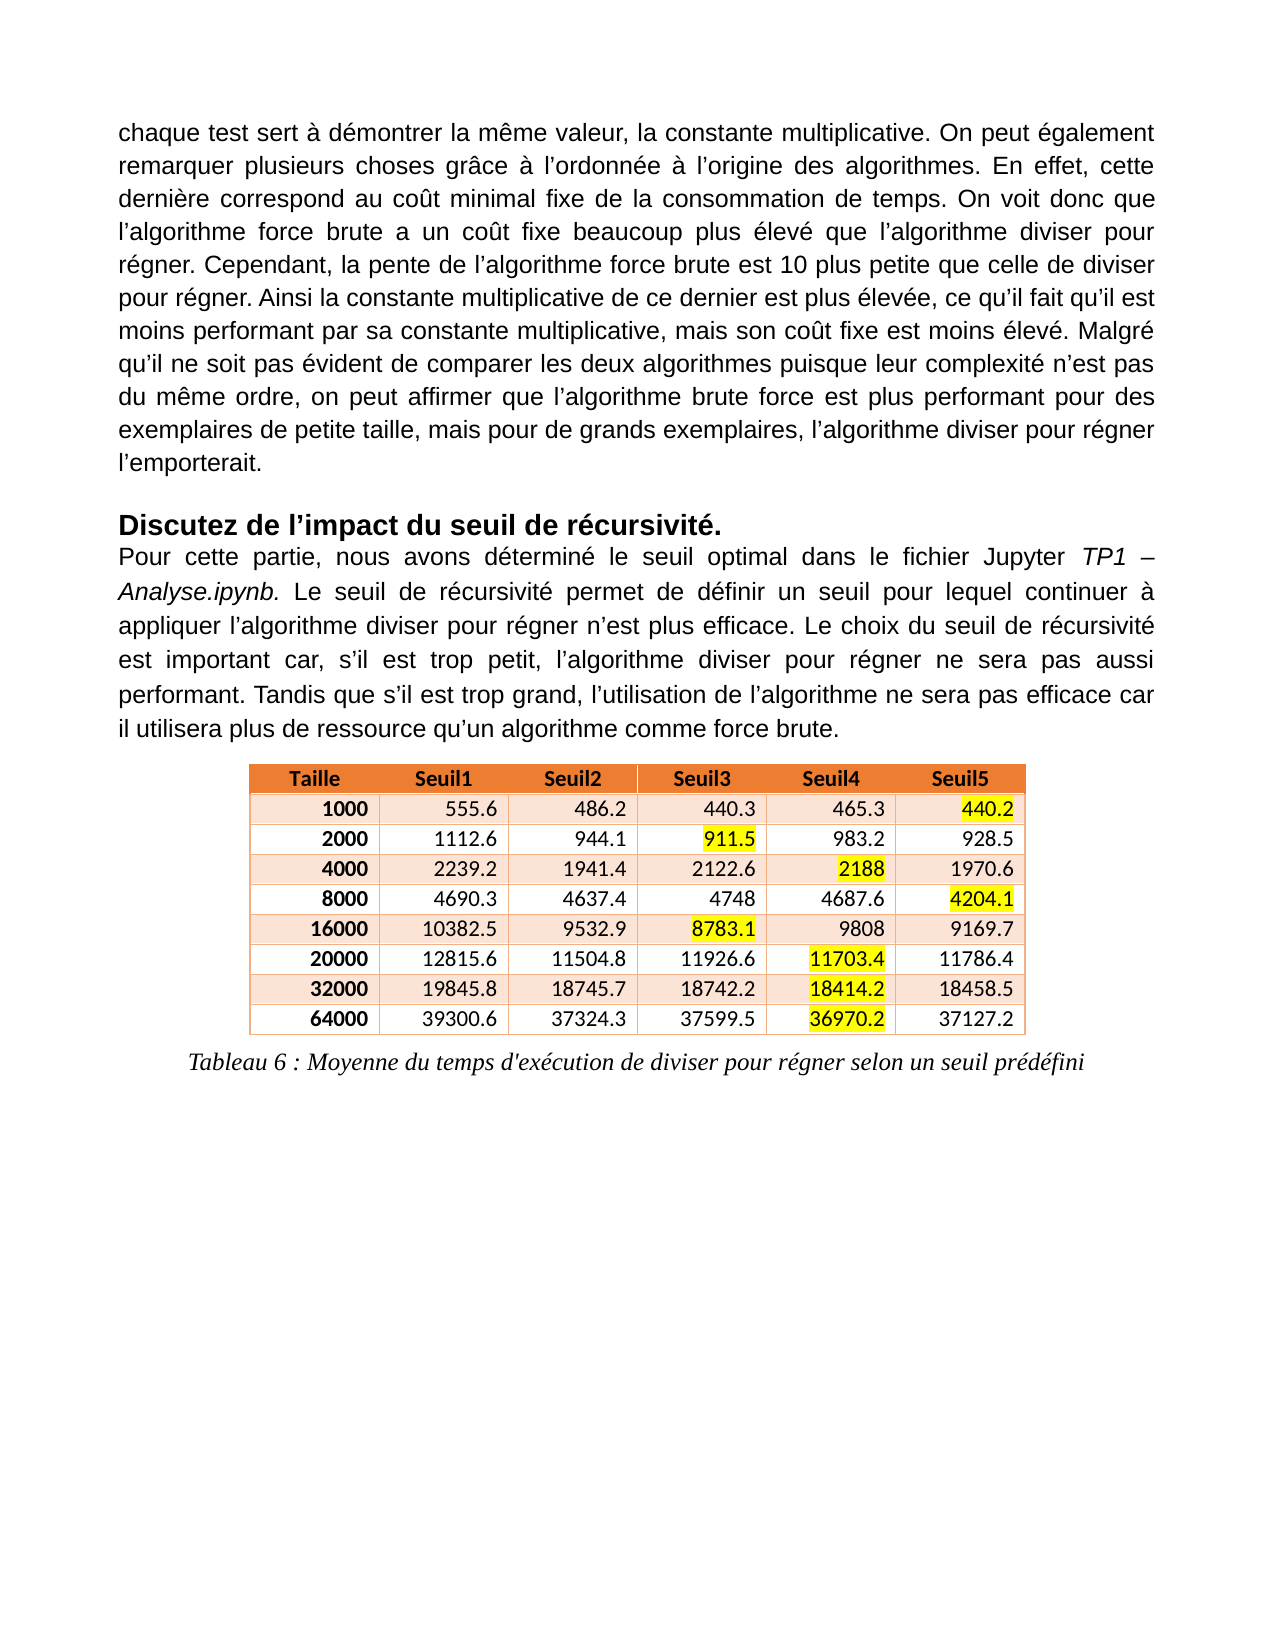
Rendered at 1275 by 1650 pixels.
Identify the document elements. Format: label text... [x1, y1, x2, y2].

table_cell 39300.6 [380, 1005, 508, 1033]
table_cell 4637.4 [509, 885, 637, 913]
table_cell 1112.6 [380, 825, 508, 853]
table_header Taille [251, 765, 379, 793]
table_cell 486.2 [509, 795, 637, 823]
table_cell 944.1 [509, 825, 637, 853]
table_cell 555.6 [380, 795, 508, 823]
table_cell 465.3 [767, 795, 895, 823]
table_cell 20000 [251, 945, 379, 973]
table_cell 983.2 [767, 825, 895, 853]
table_cell 2239.2 [380, 855, 508, 883]
table_cell 2000 [251, 825, 379, 853]
table_header Seuil3 [638, 765, 767, 793]
table_cell 928.5 [896, 825, 1024, 853]
table_cell 19845.8 [380, 975, 508, 1003]
table_cell 2122.6 [638, 855, 766, 883]
table_header Seuil4 [767, 765, 896, 793]
table_cell 8000 [251, 885, 379, 913]
table_cell 11504.8 [509, 945, 637, 973]
table_header Seuil2 [508, 765, 637, 793]
table_cell 10382.5 [380, 915, 508, 943]
text Pour cette partie, nous avons déterminé le seuil optimal dans le fichier Jupyter TP1 – Analyse.ipynb. Le seuil de récursivité permet de définir un seuil pour lequel continuer à appliquer l’algorithme diviser pour régner n’est plus efficace. Le choix du seuil de récursivité est important car, s’il est trop petit, l’algorithme diviser pour régner ne sera pas aussi performant. Tandis que s’il est trop grand, l’utilisation de l’algorithme ne sera pas efficace car il utilisera plus de ressource qu’un algorithme comme force brute. [118, 542, 1157, 743]
table_cell 11703.4 [767, 945, 895, 973]
table_cell 911.5 [638, 825, 766, 853]
table_cell 4690.3 [380, 885, 508, 913]
table_cell 37127.2 [896, 1005, 1024, 1033]
table_cell 9169.7 [896, 915, 1024, 943]
text Tableau 6 : Moyenne du temps d'exécution de diviser pour régner selon un seuil prédéfini [118, 1047, 1157, 1076]
table_cell 9532.9 [509, 915, 637, 943]
table_cell 18742.2 [638, 975, 766, 1003]
table_cell 4204.1 [896, 885, 1024, 913]
table_cell 18458.5 [896, 975, 1024, 1003]
table_cell 9808 [767, 915, 895, 943]
table_cell 2188 [767, 855, 895, 883]
table_cell 11786.4 [896, 945, 1024, 973]
table_cell 8783.1 [638, 915, 766, 943]
table_cell 64000 [251, 1005, 379, 1033]
table_cell 1000 [251, 795, 379, 823]
table_cell 18745.7 [509, 975, 637, 1003]
table_cell 36970.2 [767, 1005, 895, 1033]
subtitle Discutez de l’impact du seuil de récursivité. [118, 508, 1157, 542]
table_cell 11926.6 [638, 945, 766, 973]
table_cell 12815.6 [380, 945, 508, 973]
table_cell 1941.4 [509, 855, 637, 883]
table_cell 37324.3 [509, 1005, 637, 1033]
table_cell 440.2 [896, 795, 1024, 823]
table_cell 32000 [251, 975, 379, 1003]
table_cell 4748 [638, 885, 766, 913]
table_cell 4687.6 [767, 885, 895, 913]
table_cell 440.3 [638, 795, 766, 823]
table_cell 4000 [251, 855, 379, 883]
table_cell 16000 [251, 915, 379, 943]
table_cell 18414.2 [767, 975, 895, 1003]
table_cell 1970.6 [896, 855, 1024, 883]
table_cell 37599.5 [638, 1005, 766, 1033]
table_header Seuil1 [379, 765, 508, 793]
text chaque test sert à démontrer la même valeur, la constante multiplicative. On peut également remarquer plusieurs choses grâce à l’ordonnée à l’origine des algorithmes. En effet, cette dernière correspond au coût minimal fixe de la consommation de temps. On voit donc que l’algorithme force brute a un coût fixe beaucoup plus élevé que l’algorithme diviser pour régner. Cependant, la pente de l’algorithme force brute est 10 plus petite que celle de diviser pour régner. Ainsi la constante multiplicative de ce dernier est plus élevée, ce qu’il fait qu’il est moins performant par sa constante multiplicative, mais son coût fixe est moins élevé. Malgré qu’il ne soit pas évident de comparer les deux algorithmes puisque leur complexité n’est pas du même ordre, on peut affirmer que l’algorithme brute force est plus performant pour des exemplaires de petite taille, mais pour de grands exemplaires, l’algorithme diviser pour régner l’emporterait. [118, 118, 1157, 477]
table_header Seuil5 [896, 765, 1024, 793]
